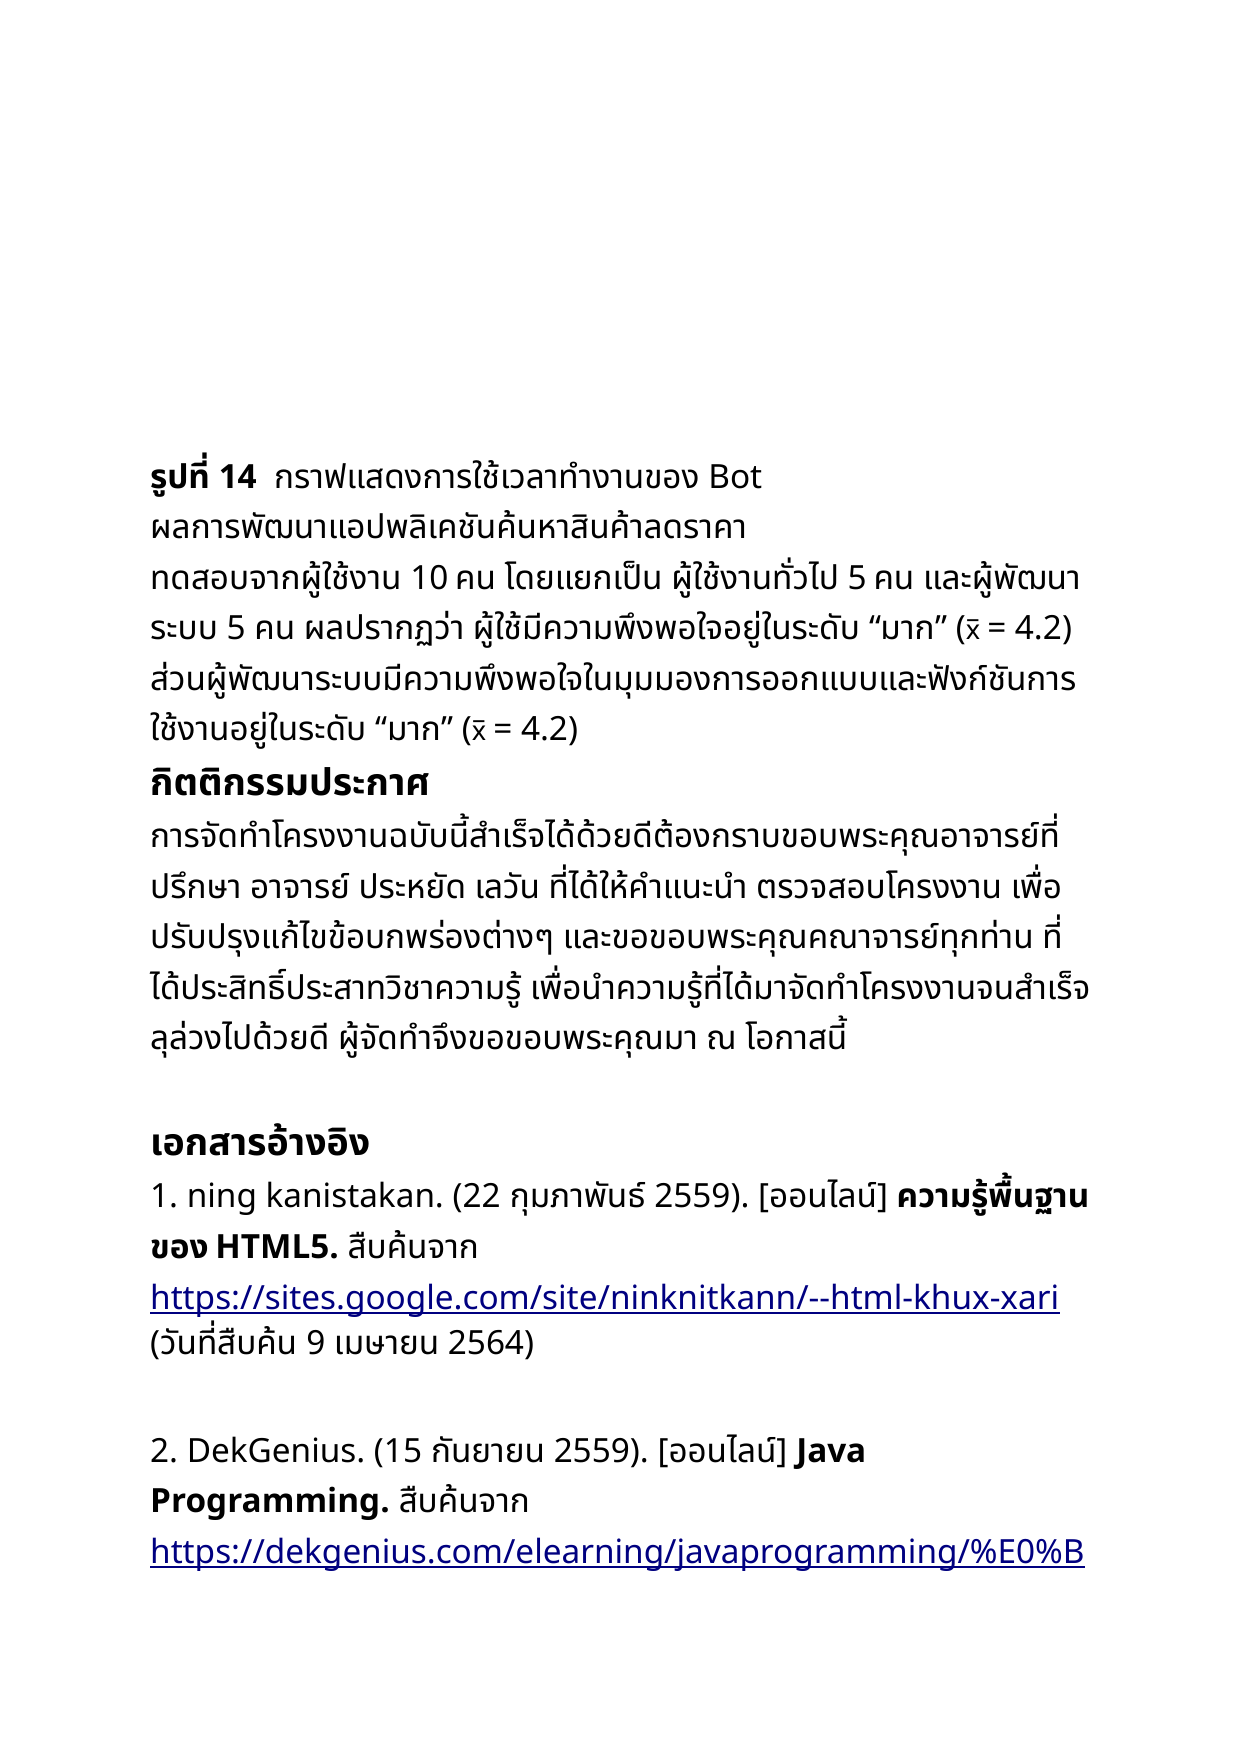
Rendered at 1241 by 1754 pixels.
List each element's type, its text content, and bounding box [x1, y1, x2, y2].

text การจัดทำโครงงานฉบับนี้สำเร็จได้ด้วยดีต้องกราบขอบพระคุณอาจารย์ที่ปรึกษา อาจารย์ ประหยัด เลวัน ที่ได้ให้คำแนะนำ ตรวจสอบโครงงาน เพื่อปรับปรุงแก้ไขข้อบกพร่องต่างๆ และขอขอบพระคุณคณาจารย์ทุกท่าน ที่ได้ประสิทธิ์ประสาทวิชาความรู้ เพื่อนำความรู้ที่ได้มาจัดทำโครงงานจนสำเร็จลุล่วงไปด้วยดี ผู้จัดทำจึงขอขอบพระคุณมา ณ โอกาสนี้ [150, 812, 1091, 1064]
text 2. DekGenius. (15 กันยายน 2559). [ออนไลน์] Java Programming. สืบค้นจาก https://dekgenius.com/elearning/javaprogramming/%E0%B [150, 1426, 1091, 1573]
text 1. ning kanistakan. (22 กุมภาพันธ์ 2559). [ออนไลน์] ความรู้พื้นฐานของHTML5. สืบค้นจาก https://sites.google.com/site/ninknitkann/--html-khux-xari (วันที่สืบค้น 9 เมษายน 2564) [150, 1172, 1091, 1369]
text ผลการพัฒนาแอปพลิเคชันค้นหาสินค้าลดราคา [150, 503, 1091, 553]
text กิตติกรรมประกาศ [150, 756, 1091, 812]
text รูปที่ 14 กราฟแสดงการใช้เวลาทำงานของ Bot [150, 452, 1091, 503]
text เอกสารอ้างอิง [150, 1116, 1091, 1172]
text ทดสอบจากผู้ใช้งาน 10คน โดยแยกเป็น ผู้ใช้งานทั่วไป 5คน และผู้พัฒนาระบบ 5 คน ผลปรากฏว่า ผู้ใช้มีความพึงพอใจอยู่ในระดับ “มาก” (x̅ = 4.2) ส่วนผู้พัฒนาระบบมีความพึงพอใจในมุมมองการออกแบบและฟังก์ชันการใช้งานอยู่ในระดับ “มาก” (x̅ = 4.2) [150, 553, 1091, 756]
